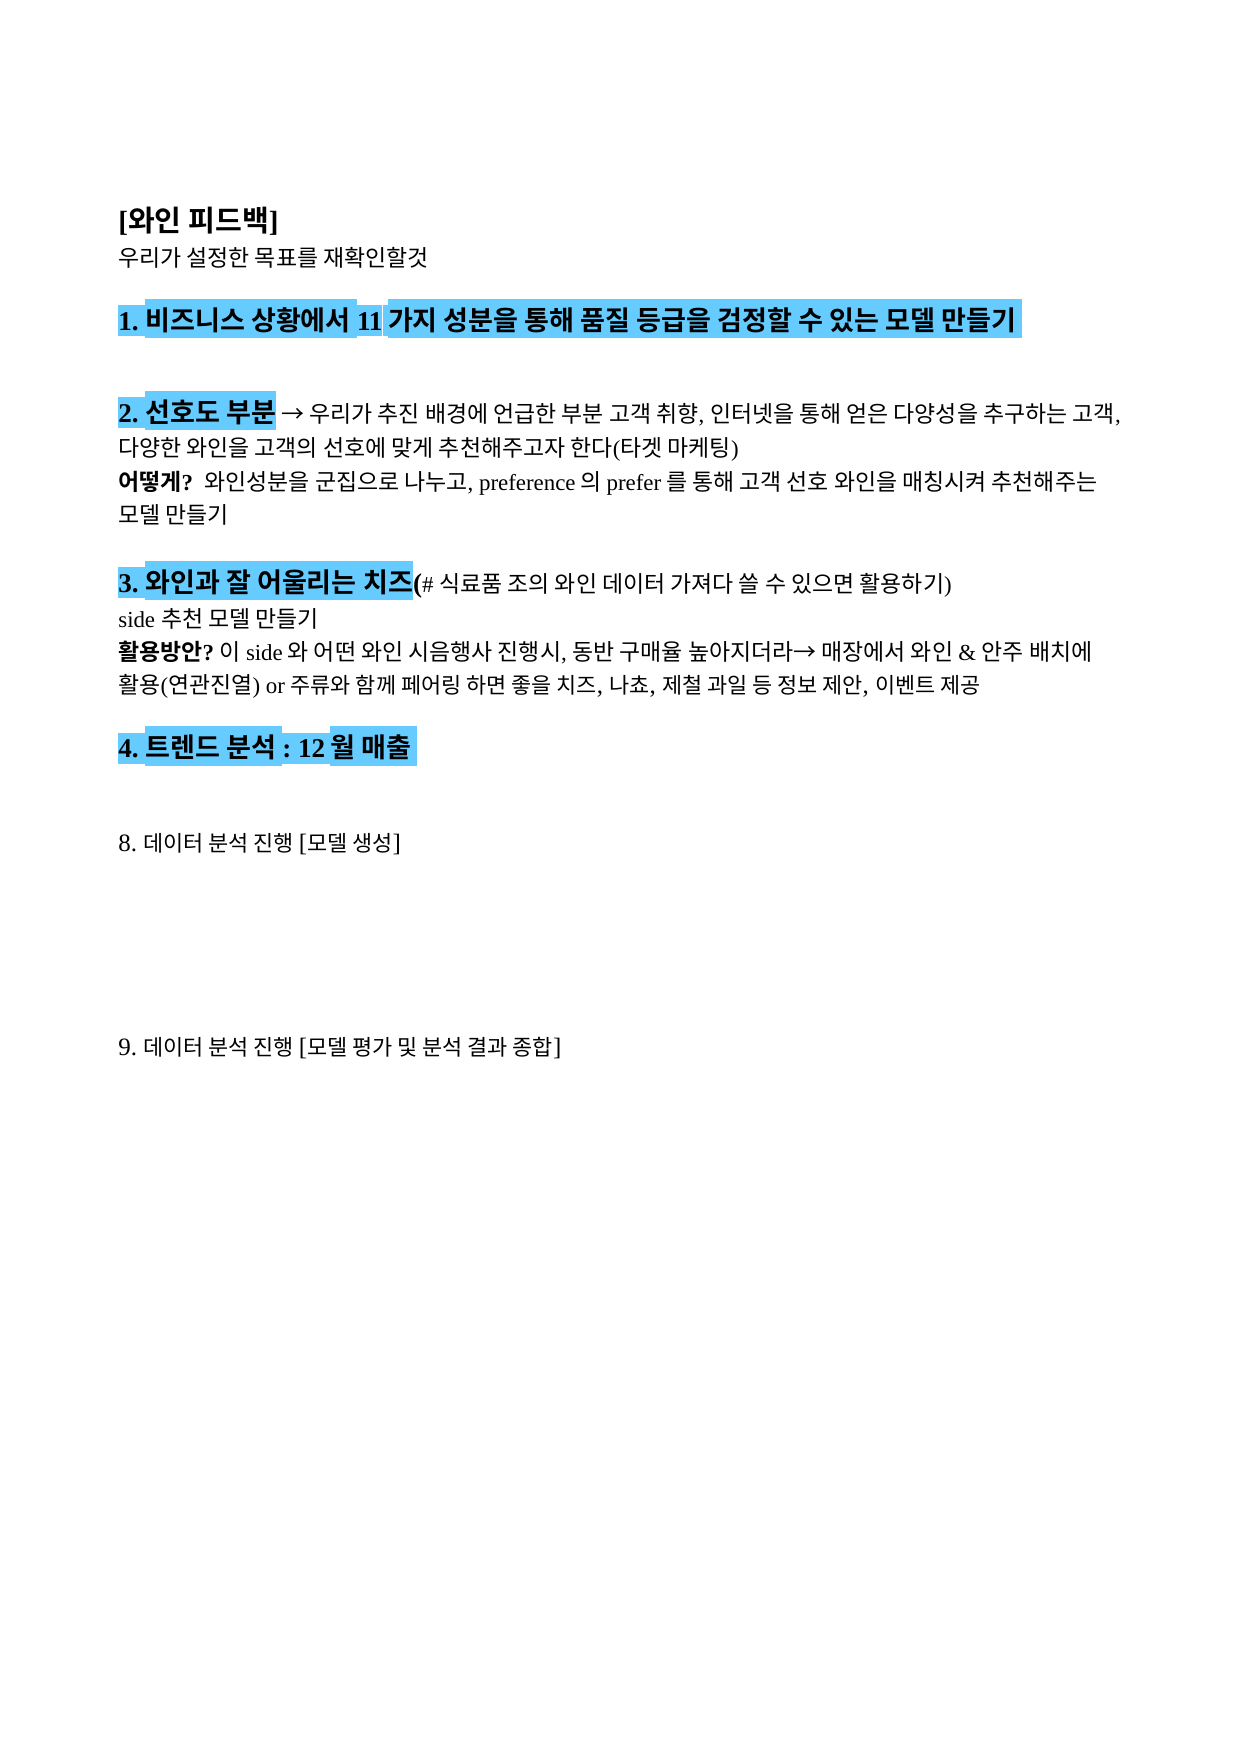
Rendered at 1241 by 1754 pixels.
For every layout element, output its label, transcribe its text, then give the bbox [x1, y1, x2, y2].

text side 추천 모델 만들기 [118, 600, 1122, 634]
text 4. 트렌드 분석 : 12월 매출 [118, 726, 1122, 766]
text [와인 피드백] [118, 197, 1122, 239]
text 9. 데이터 분석 진행 [모델 평가 및 분석 결과 종합] [118, 1030, 1122, 1061]
text 8. 데이터 분석 진행 [모델 생성] [118, 826, 1122, 857]
text 3. 와인과 잘 어울리는 치즈(# 식료품 조의 와인 데이터 가져다 쓸 수 있으면 활용하기) [118, 561, 1122, 600]
text 우리가 설정한 목표를 재확인할것 [118, 239, 1122, 273]
text 활용방안? 이 side와 어떤 와인 시음행사 진행시, 동반 구매율 높아지더라→ 매장에서 와인 & 안주 배치에 활용(연관진열) or 주류와 함께 페어링 하면 좋을 치즈, 나쵸, 제철 과일 등 정보 제안, 이벤트 제공 [118, 634, 1122, 700]
text 2. 선호도 부분 → 우리가 추진 배경에 언급한 부분 고객 취향, 인터넷을 통해 얻은 다양성을 추구하는 고객, 다양한 와인을 고객의 선호에 맞게 추천해주고자 한다(타겟 마케팅) [118, 391, 1122, 463]
text 1. 비즈니스 상황에서 11가지 성분을 통해 품질 등급을 검정할 수 있는 모델 만들기 [118, 299, 1122, 338]
text 어떻게? 와인성분을 군집으로 나누고, preference의 prefer를 통해 고객 선호 와인을 매칭시켜 추천해주는 모델 만들기 [118, 463, 1122, 530]
